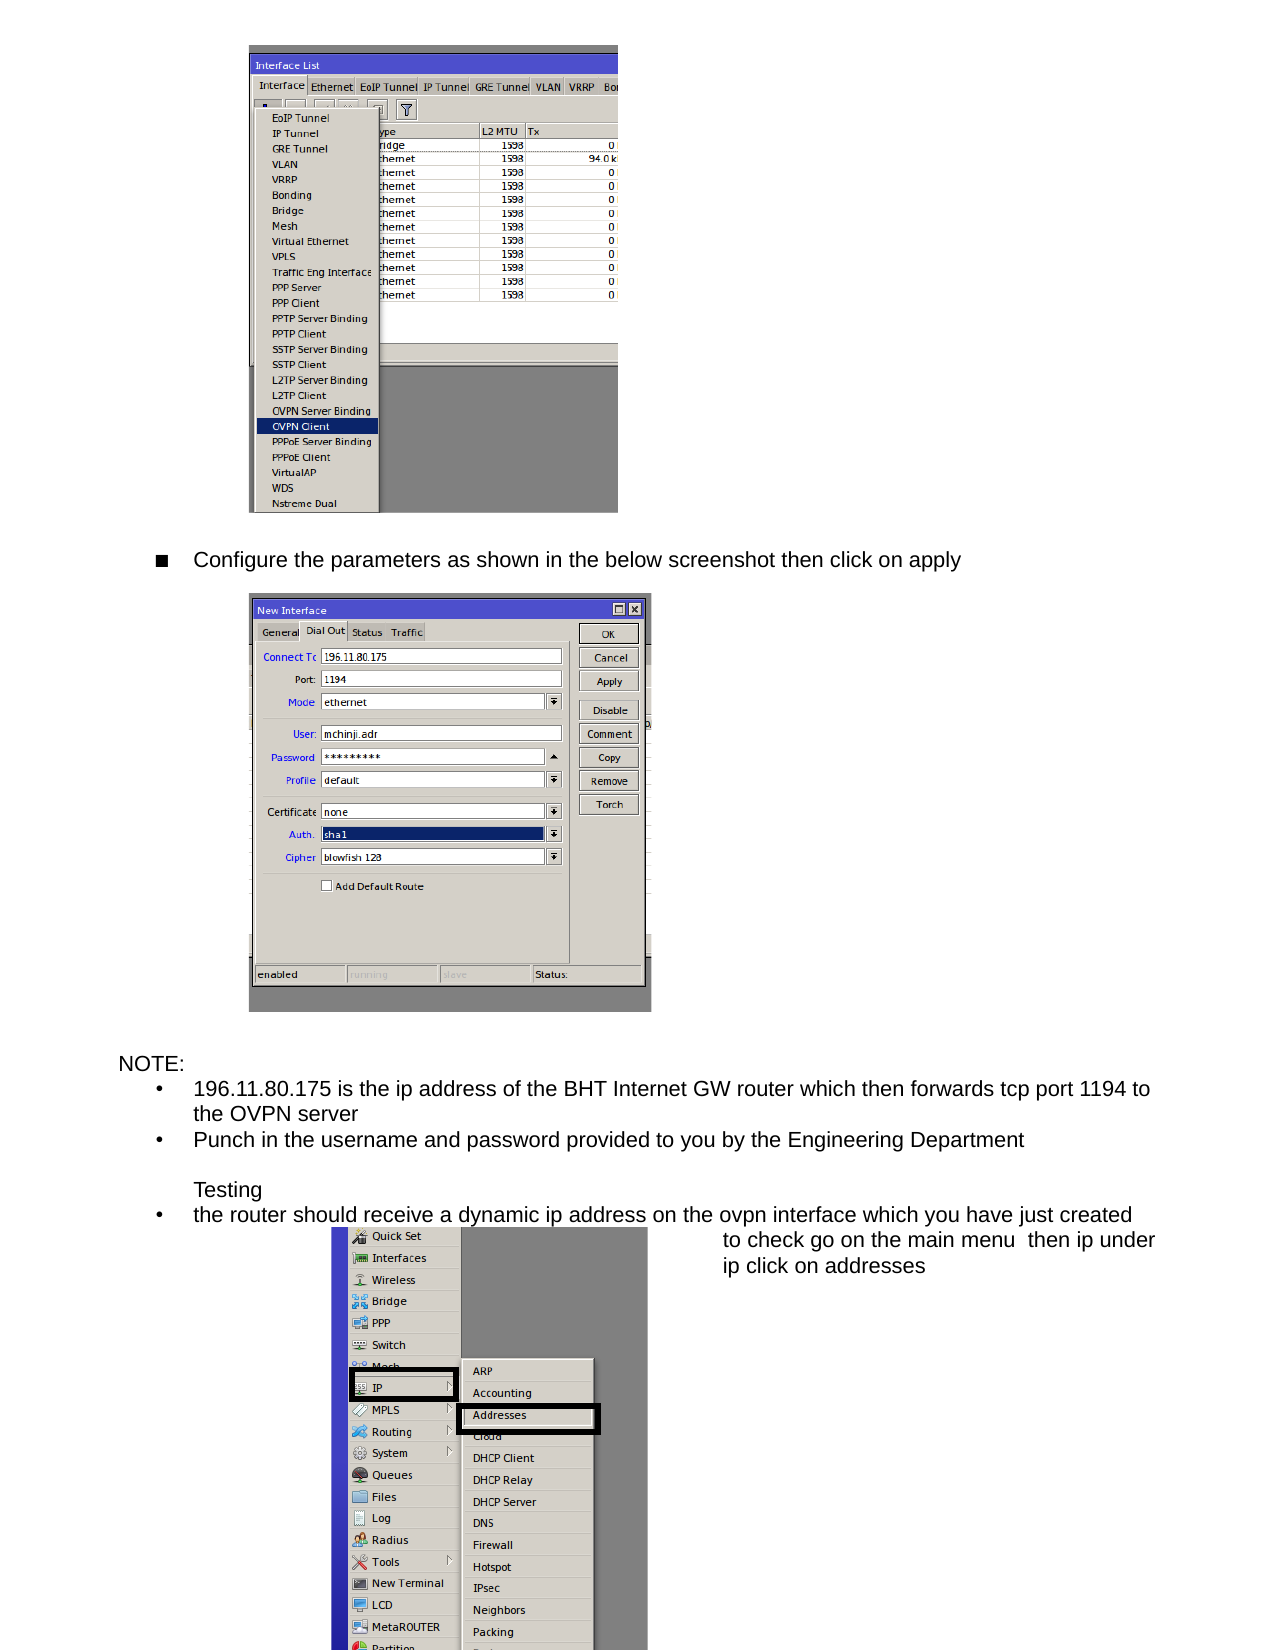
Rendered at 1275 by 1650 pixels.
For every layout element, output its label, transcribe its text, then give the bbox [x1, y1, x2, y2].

picture [248, 593, 652, 1012]
picture [248, 45, 618, 513]
list [156, 1227, 331, 1278]
list to check go on the main menu then ip under ip click on addresses [648, 1227, 1157, 1278]
list Punch in the username and password provided to you by the Engineering Department [156, 1126, 1157, 1152]
list Configure the parameters as shown in the below screenshot then click on apply [156, 547, 1157, 572]
text NOTE: [118, 1051, 1157, 1076]
list 196.11.80.175 is the ip address of the BHT Internet GW router which then forwards tcp port 1194 to the OVPN server [156, 1076, 1157, 1126]
list Testing [156, 1177, 1157, 1202]
list the router should receive a dynamic ip address on the ovpn interface which you have just created [156, 1202, 1157, 1227]
picture [331, 1227, 648, 1650]
